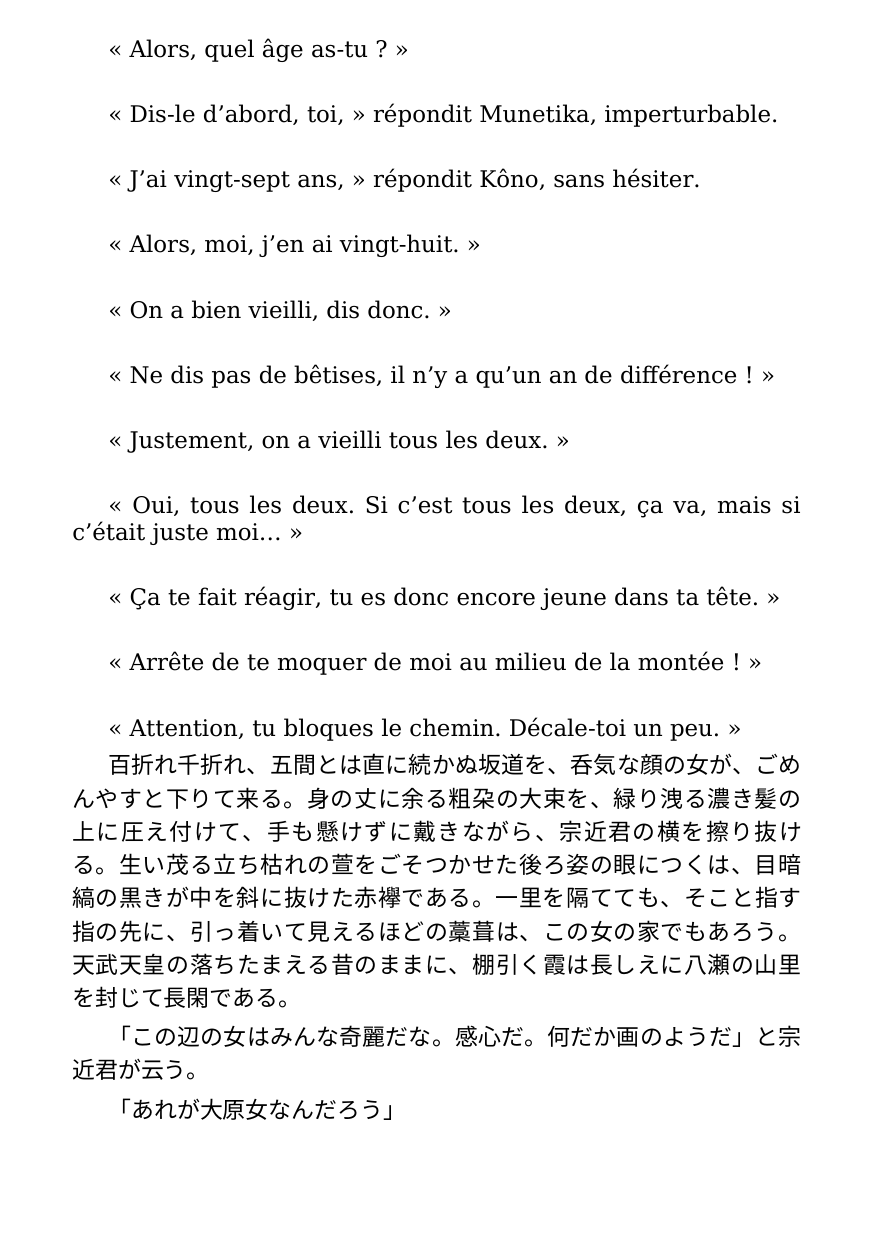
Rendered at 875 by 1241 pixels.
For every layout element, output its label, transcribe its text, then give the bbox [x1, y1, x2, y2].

text « Ça te fait réagir, tu es donc encore jeune dans ta tête. » [72, 584, 802, 611]
text « J’ai vingt-sept ans, » répondit Kôno, sans hésiter. [72, 166, 802, 193]
text « Attention, tu bloques le chemin. Décale-toi un peu. » [72, 715, 802, 741]
text « Oui, tous les deux. Si c’est tous les deux, ça va, mais si c’était juste moi… » [72, 492, 802, 546]
text 「この辺の女はみんな奇麗だな。感心だ。何だか画のようだ」と宗近君が云う。 [72, 1019, 802, 1086]
text « Arrête de te moquer de moi au milieu de la montée ! » [72, 649, 802, 676]
text « Alors, quel âge as-tu ? » [72, 36, 802, 63]
text 百折れ千折れ、五間とは直に続かぬ坂道を、呑気な顔の女が、ごめんやすと下りて来る。身の丈に余る粗朶の大束を、緑り洩る濃き髪の上に圧え付けて、手も懸けずに戴きながら、宗近君の横を擦り抜ける。生い茂る立ち枯れの萱をごそつかせた後ろ姿の眼につくは、目暗縞の黒きが中を斜に抜けた赤襷である。一里を隔てても、そこと指す指の先に、引っ着いて見えるほどの藁葺は、この女の家でもあろう。天武天皇の落ちたまえる昔のままに、棚引く霞は長しえに八瀬の山里を封じて長閑である。 [72, 747, 802, 1013]
text « On a bien vieilli, dis donc. » [72, 297, 802, 323]
text « Alors, moi, j’en ai vingt-huit. » [72, 232, 802, 258]
text « Justement, on a vieilli tous les deux. » [72, 427, 802, 454]
text 「あれが大原女なんだろう」 [72, 1092, 802, 1125]
text « Dis-le d’abord, toi, » répondit Munetika, imperturbable. [72, 101, 802, 128]
text « Ne dis pas de bêtises, il n’y a qu’un an de différence ! » [72, 362, 802, 389]
